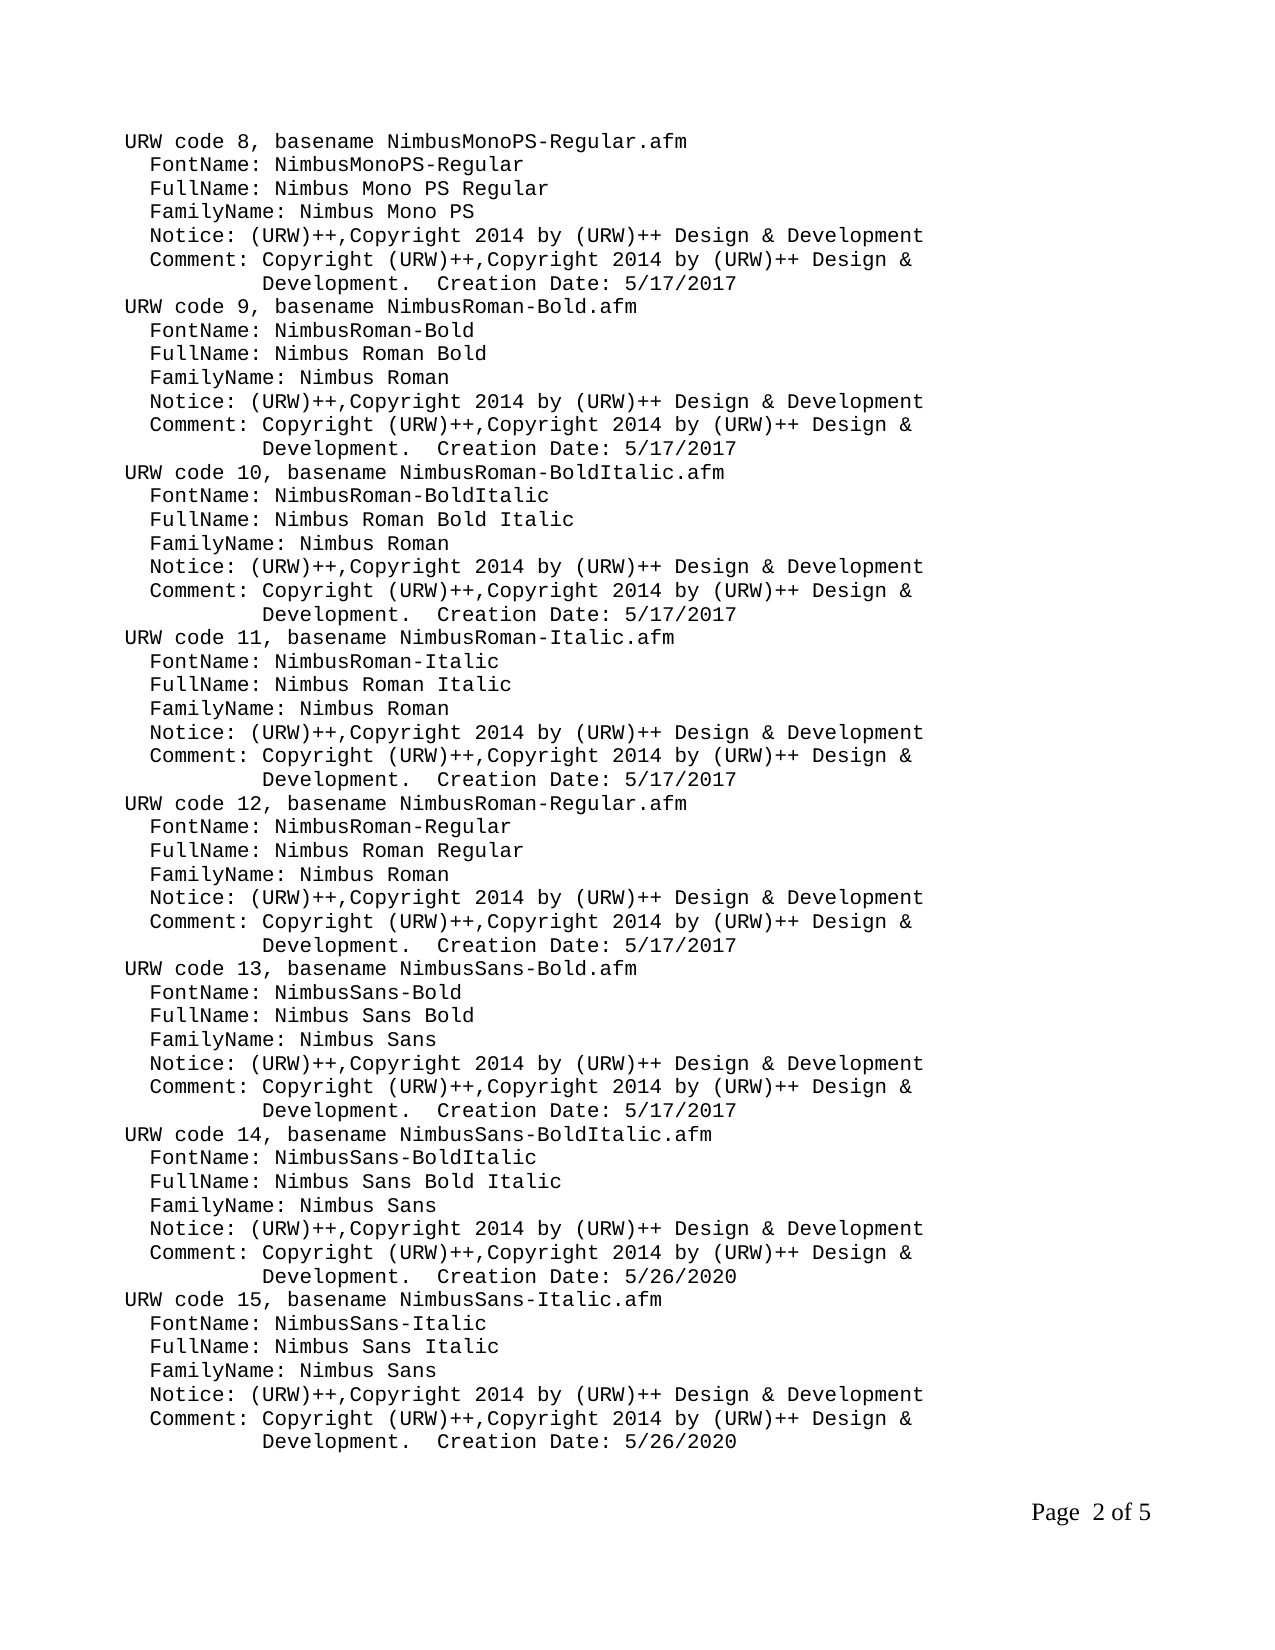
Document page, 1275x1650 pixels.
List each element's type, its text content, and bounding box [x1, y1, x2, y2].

text FamilyName: Nimbus Roman [118, 367, 1157, 391]
text Development. Creation Date: 5/26/2020 [118, 1266, 1157, 1289]
text Comment: Copyright (URW)++,Copyright 2014 by (URW)++ Design & [118, 1076, 1157, 1100]
text FontName: NimbusSans-Italic [118, 1313, 1157, 1337]
text Comment: Copyright (URW)++,Copyright 2014 by (URW)++ Design & [118, 911, 1157, 934]
text Comment: Copyright (URW)++,Copyright 2014 by (URW)++ Design & [118, 414, 1157, 438]
text URW code 14, basename NimbusSans-BoldItalic.afm [118, 1124, 1157, 1147]
text FontName: NimbusMonoPS-Regular [118, 154, 1157, 178]
text FontName: NimbusRoman-Italic [118, 651, 1157, 674]
text FullName: Nimbus Mono PS Regular [118, 178, 1157, 202]
text FamilyName: Nimbus Sans [118, 1195, 1157, 1218]
text FontName: NimbusSans-BoldItalic [118, 1147, 1157, 1171]
text Notice: (URW)++,Copyright 2014 by (URW)++ Design & Development [118, 887, 1157, 911]
text FamilyName: Nimbus Roman [118, 698, 1157, 722]
text FontName: NimbusRoman-BoldItalic [118, 485, 1157, 509]
text Development. Creation Date: 5/17/2017 [118, 603, 1157, 627]
text Development. Creation Date: 5/17/2017 [118, 934, 1157, 958]
text Notice: (URW)++,Copyright 2014 by (URW)++ Design & Development [118, 556, 1157, 580]
text URW code 13, basename NimbusSans-Bold.afm [118, 958, 1157, 982]
text Comment: Copyright (URW)++,Copyright 2014 by (URW)++ Design & [118, 1242, 1157, 1266]
text FullName: Nimbus Roman Bold [118, 343, 1157, 367]
text FullName: Nimbus Roman Regular [118, 840, 1157, 864]
text FamilyName: Nimbus Sans [118, 1360, 1157, 1384]
text Comment: Copyright (URW)++,Copyright 2014 by (URW)++ Design & [118, 249, 1157, 272]
text URW code 8, basename NimbusMonoPS-Regular.afm [118, 124, 1157, 154]
text URW code 15, basename NimbusSans-Italic.afm [118, 1289, 1157, 1313]
text Comment: Copyright (URW)++,Copyright 2014 by (URW)++ Design & [118, 745, 1157, 769]
text FamilyName: Nimbus Roman [118, 533, 1157, 556]
text Notice: (URW)++,Copyright 2014 by (URW)++ Design & Development [118, 225, 1157, 249]
text Notice: (URW)++,Copyright 2014 by (URW)++ Design & Development [118, 391, 1157, 414]
text Notice: (URW)++,Copyright 2014 by (URW)++ Design & Development [118, 1053, 1157, 1076]
text FontName: NimbusRoman-Regular [118, 816, 1157, 840]
text FontName: NimbusRoman-Bold [118, 320, 1157, 343]
text FamilyName: Nimbus Roman [118, 864, 1157, 887]
text URW code 10, basename NimbusRoman-BoldItalic.afm [118, 462, 1157, 485]
text FullName: Nimbus Roman Italic [118, 674, 1157, 698]
text FontName: NimbusSans-Bold [118, 982, 1157, 1006]
text Notice: (URW)++,Copyright 2014 by (URW)++ Design & Development [118, 1218, 1157, 1242]
text FamilyName: Nimbus Sans [118, 1029, 1157, 1053]
text Development. Creation Date: 5/26/2020 [118, 1431, 1157, 1455]
text Development. Creation Date: 5/17/2017 [118, 1100, 1157, 1124]
text URW code 9, basename NimbusRoman-Bold.afm [118, 296, 1157, 320]
text Notice: (URW)++,Copyright 2014 by (URW)++ Design & Development [118, 722, 1157, 745]
text URW code 12, basename NimbusRoman-Regular.afm [118, 793, 1157, 816]
text FullName: Nimbus Roman Bold Italic [118, 509, 1157, 533]
text Development. Creation Date: 5/17/2017 [118, 272, 1157, 296]
text Comment: Copyright (URW)++,Copyright 2014 by (URW)++ Design & [118, 580, 1157, 603]
text Development. Creation Date: 5/17/2017 [118, 438, 1157, 462]
text Notice: (URW)++,Copyright 2014 by (URW)++ Design & Development [118, 1384, 1157, 1407]
text FullName: Nimbus Sans Bold [118, 1006, 1157, 1029]
text Comment: Copyright (URW)++,Copyright 2014 by (URW)++ Design & [118, 1407, 1157, 1431]
text FamilyName: Nimbus Mono PS [118, 202, 1157, 225]
text URW code 11, basename NimbusRoman-Italic.afm [118, 627, 1157, 651]
text FullName: Nimbus Sans Italic [118, 1337, 1157, 1360]
text Development. Creation Date: 5/17/2017 [118, 769, 1157, 793]
text FullName: Nimbus Sans Bold Italic [118, 1171, 1157, 1195]
